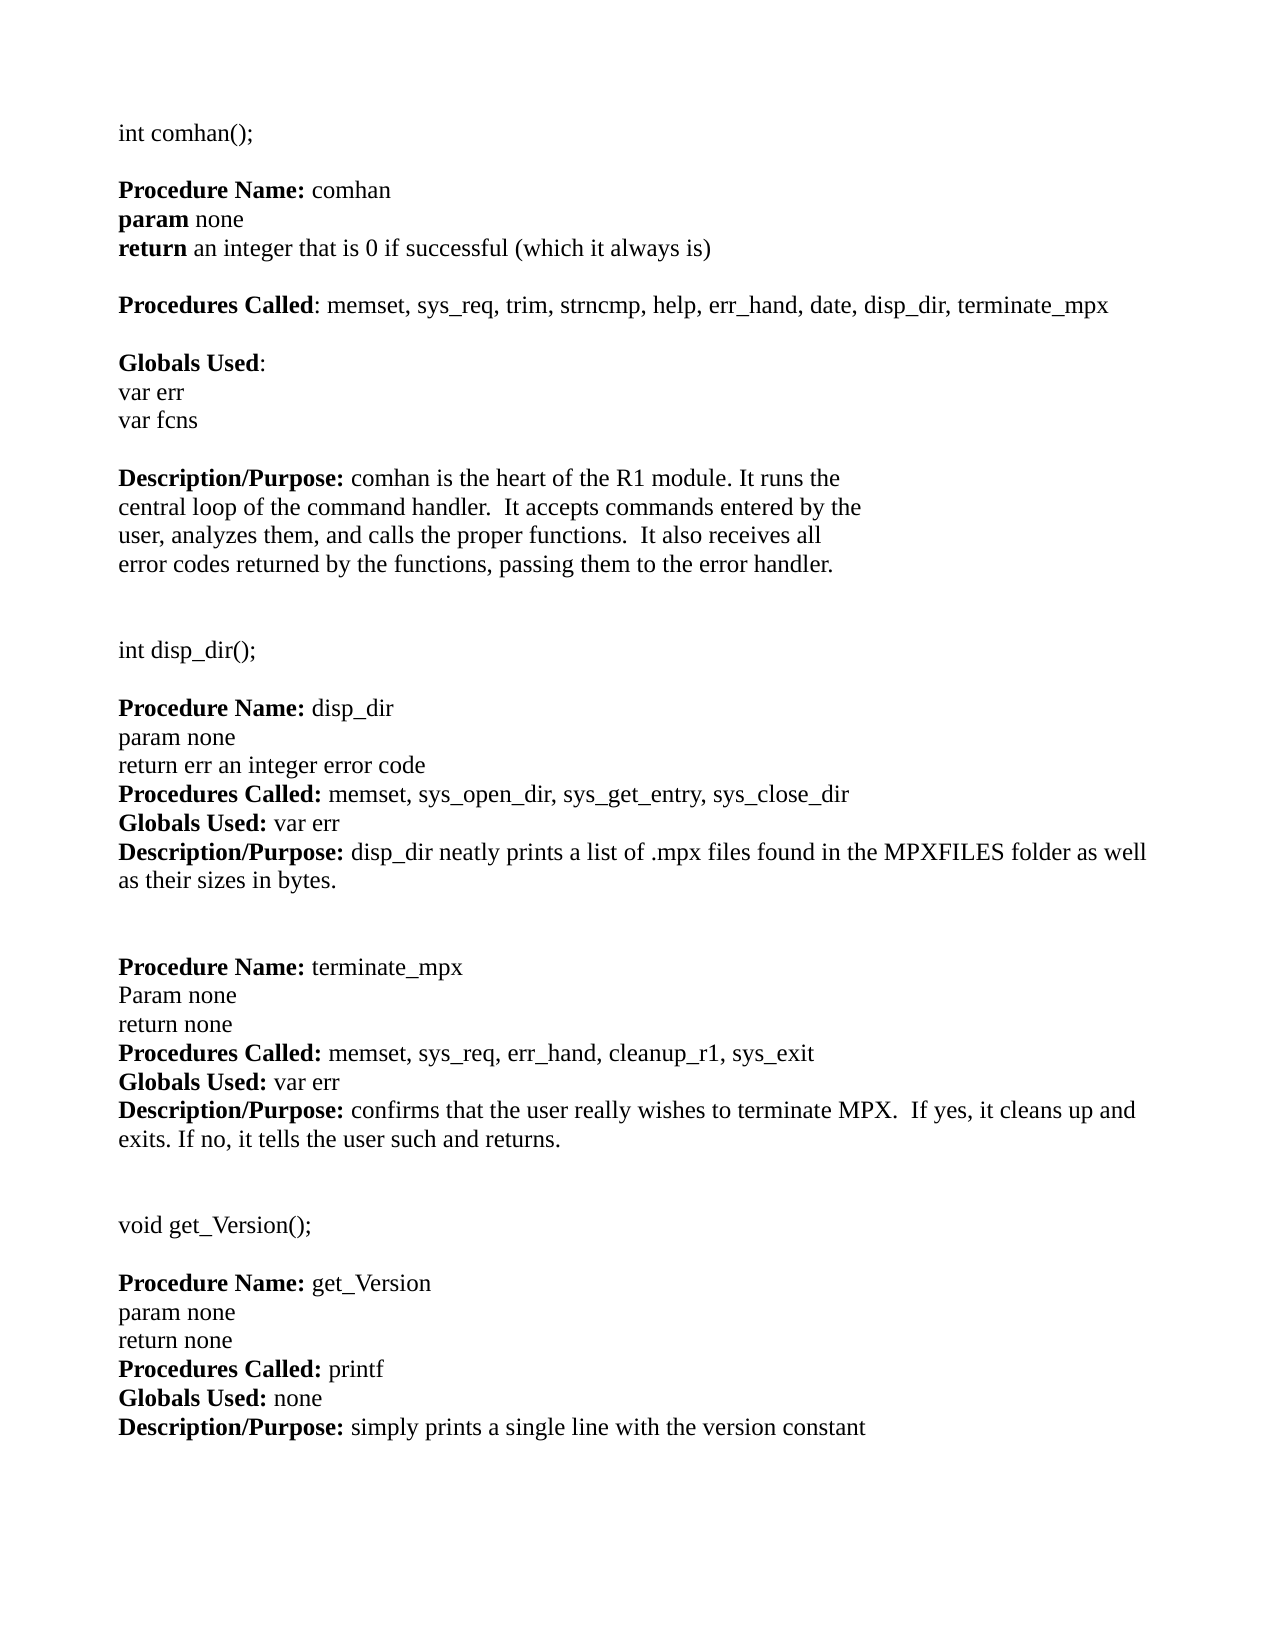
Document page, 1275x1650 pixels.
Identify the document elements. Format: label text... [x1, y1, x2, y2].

text return none [118, 1009, 1157, 1038]
text return err an integer error code [118, 751, 1157, 779]
text Procedures Called: printf [118, 1354, 1157, 1383]
text Globals Used: var err [118, 808, 1157, 837]
text Procedures Called: memset, sys_req, err_hand, cleanup_r1, sys_exit [118, 1038, 1157, 1067]
text Description/Purpose: simply prints a single line with the version constant [118, 1412, 1157, 1441]
text Globals Used: none [118, 1383, 1157, 1412]
text Globals Used: [118, 348, 1157, 377]
text int comhan(); [118, 118, 1157, 147]
text return none [118, 1326, 1157, 1354]
text Procedure Name: comhan [118, 176, 1157, 204]
text central loop of the command handler. It accepts commands entered by the [118, 492, 1157, 521]
text var err [118, 377, 1157, 406]
text Procedures Called: memset, sys_req, trim, strncmp, help, err_hand, date, disp_dir, terminate_mpx [118, 291, 1157, 319]
text Globals Used: var err [118, 1067, 1157, 1096]
text void get_Version(); [118, 1211, 1157, 1239]
text param none [118, 204, 1157, 233]
text Procedure Name: get_Version [118, 1268, 1157, 1297]
text Param none [118, 981, 1157, 1009]
text error codes returned by the functions, passing them to the error handler. [118, 549, 1157, 578]
text Description/Purpose: disp_dir neatly prints a list of .mpx files found in the MPXFILES folder as well as their sizes in bytes. [118, 837, 1157, 894]
text param none [118, 722, 1157, 751]
text var fcns [118, 406, 1157, 434]
text Procedure Name: disp_dir [118, 693, 1157, 722]
text int disp_dir(); [118, 636, 1157, 664]
text Description/Purpose: confirms that the user really wishes to terminate MPX. If yes, it cleans up and exits. If no, it tells the user such and returns. [118, 1096, 1157, 1153]
text user, analyzes them, and calls the proper functions. It also receives all [118, 521, 1157, 549]
text return an integer that is 0 if successful (which it always is) [118, 233, 1157, 262]
text Procedure Name: terminate_mpx [118, 952, 1157, 981]
text Description/Purpose: comhan is the heart of the R1 module. It runs the [118, 463, 1157, 492]
text param none [118, 1297, 1157, 1326]
text Procedures Called: memset, sys_open_dir, sys_get_entry, sys_close_dir [118, 779, 1157, 808]
